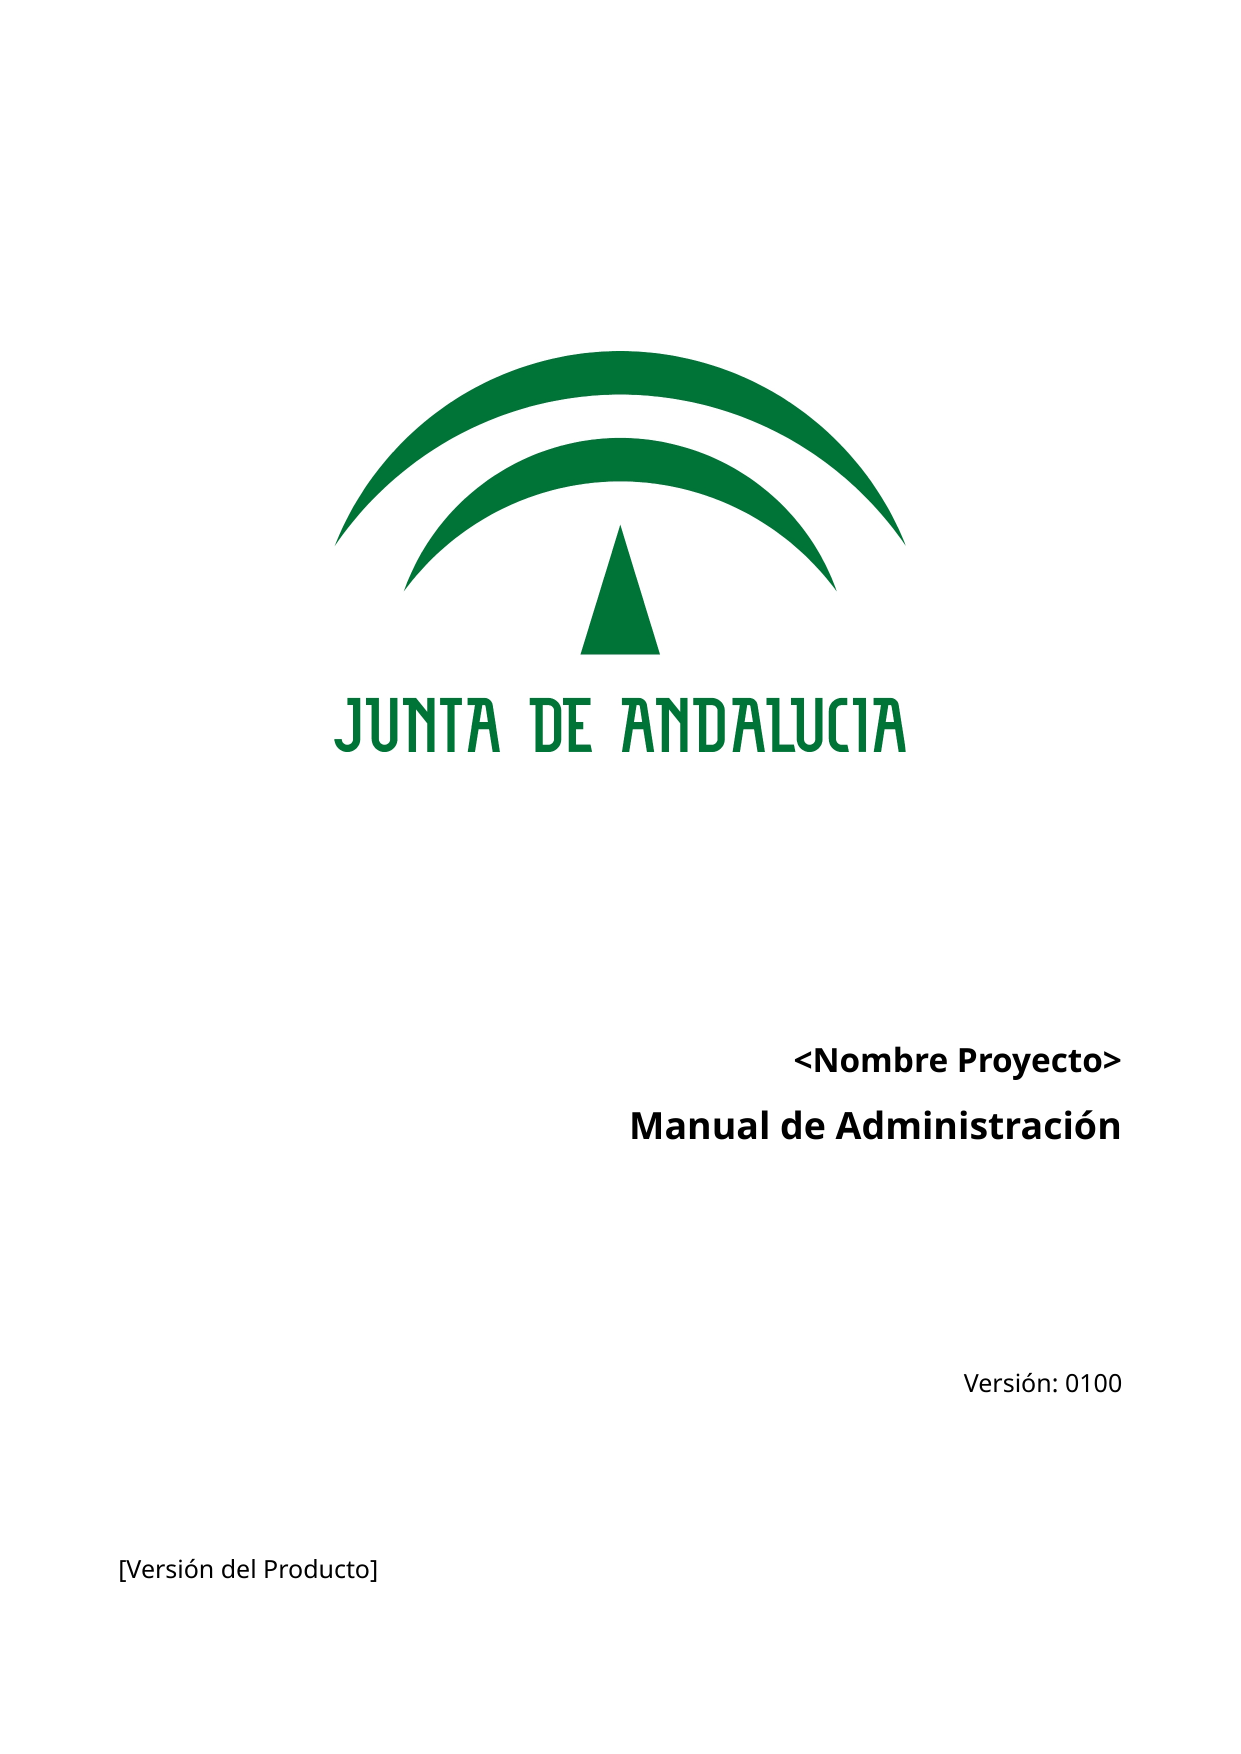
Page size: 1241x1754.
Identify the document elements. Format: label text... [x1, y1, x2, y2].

text <Nombre Proyecto> [118, 1036, 1122, 1082]
text Manual de Administración [118, 1099, 1122, 1151]
text Versión: 0100 [118, 1365, 1122, 1399]
text [Versión del Producto] [118, 1552, 1122, 1586]
